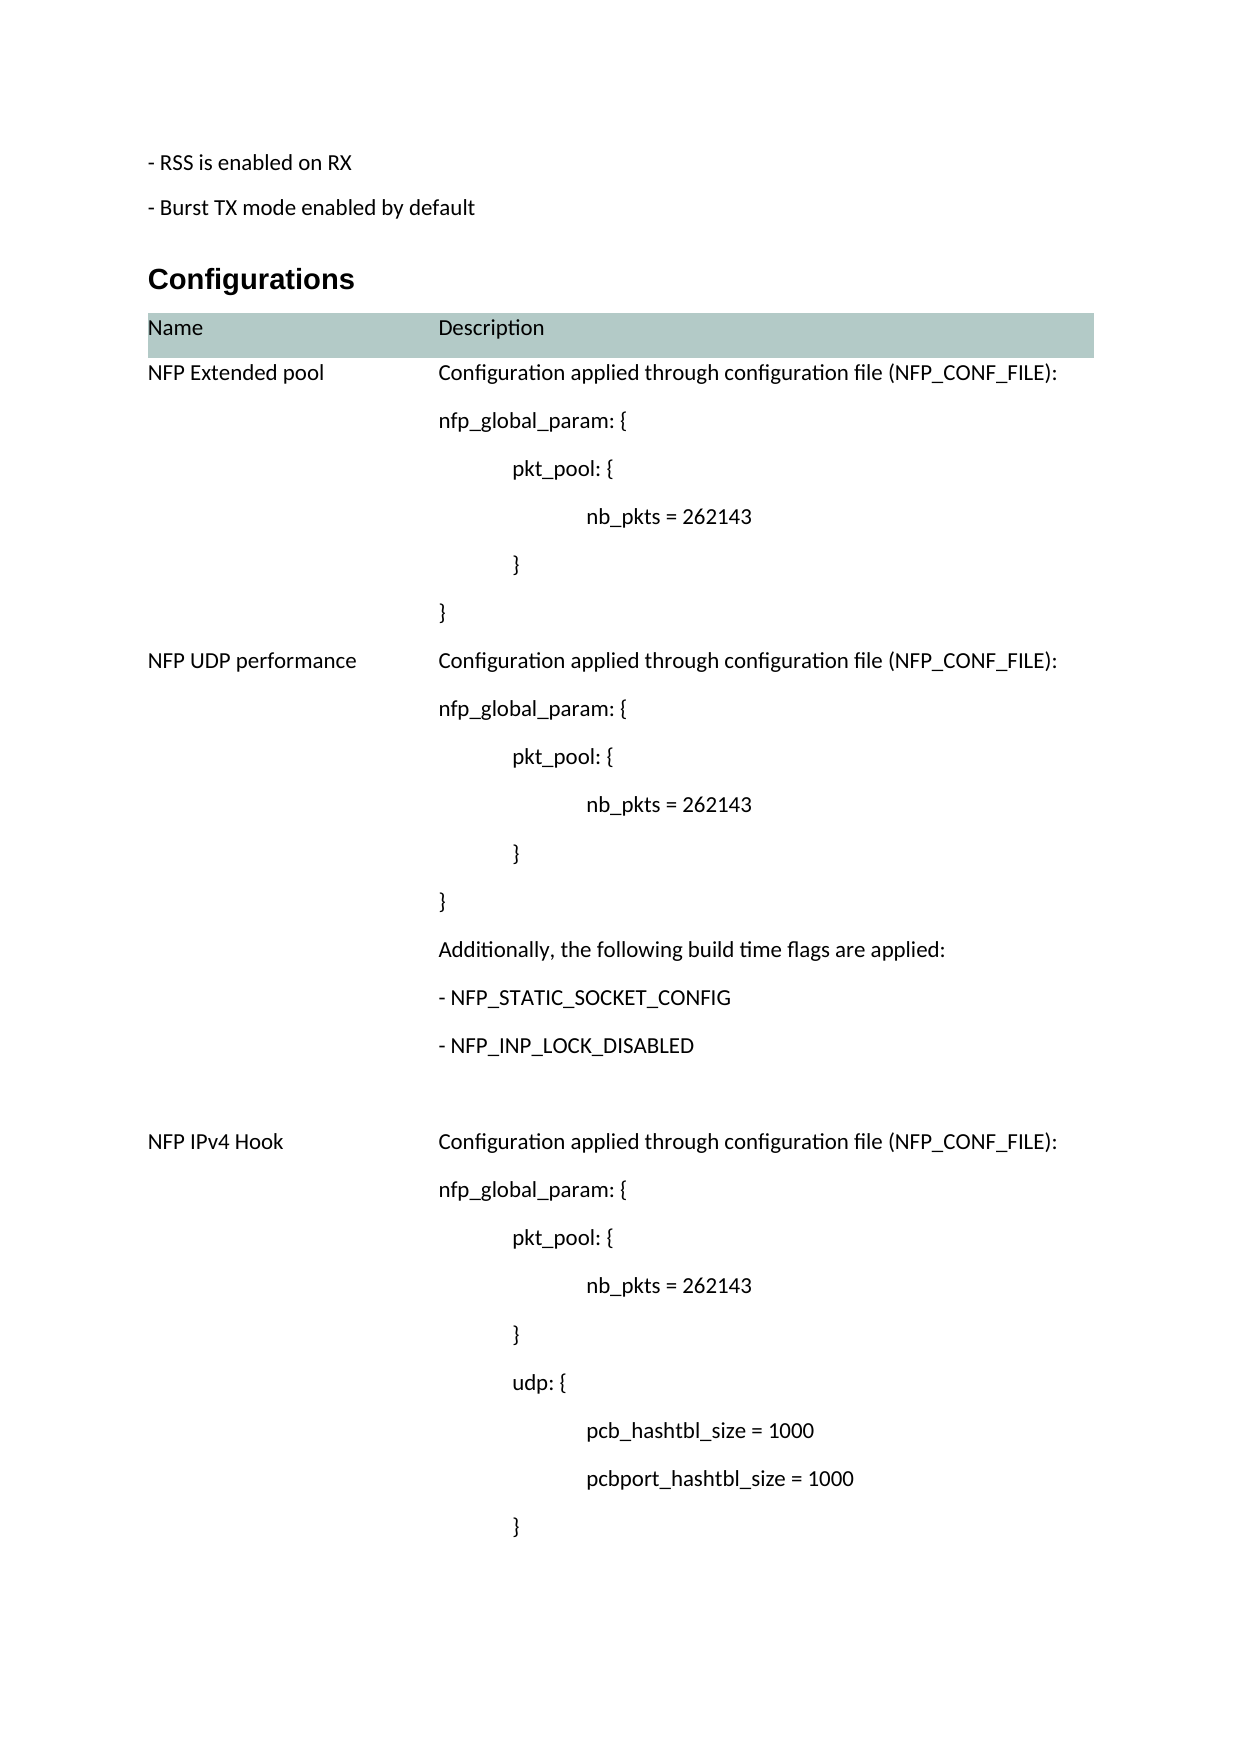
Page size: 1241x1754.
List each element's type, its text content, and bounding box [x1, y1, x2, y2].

table_cell NFP IPv4 Hook [148, 1127, 438, 1560]
table_cell Configuration applied through configuration file (NFP_CONF_FILE): nfp_global_param: { pkt_pool: { nb_pkts = 262143 } udp: { pcb_hashtbl_size = 1000 pcbport_hashtbl_size = 1000 } [438, 1127, 1094, 1560]
table_cell NFP Extended pool [148, 358, 438, 646]
subtitle Configurations [148, 262, 1094, 295]
text - RSS is enabled on RX [148, 148, 1094, 176]
table_cell Configuration applied through configuration file (NFP_CONF_FILE): nfp_global_param: { pkt_pool: { nb_pkts = 262143 } } [438, 358, 1094, 646]
table_cell Configuration applied through configuration file (NFP_CONF_FILE): nfp_global_param: { pkt_pool: { nb_pkts = 262143 } } Additionally, the following build time flags are applied: - NFP_STATIC_SOCKET_CONFIG - NFP_INP_LOCK_DISABLED [438, 646, 1094, 1127]
text - Burst TX mode enabled by default [148, 193, 1094, 221]
table_header Description [438, 313, 1094, 358]
table_cell NFP UDP performance [148, 646, 438, 1127]
table_header Name [148, 313, 438, 358]
